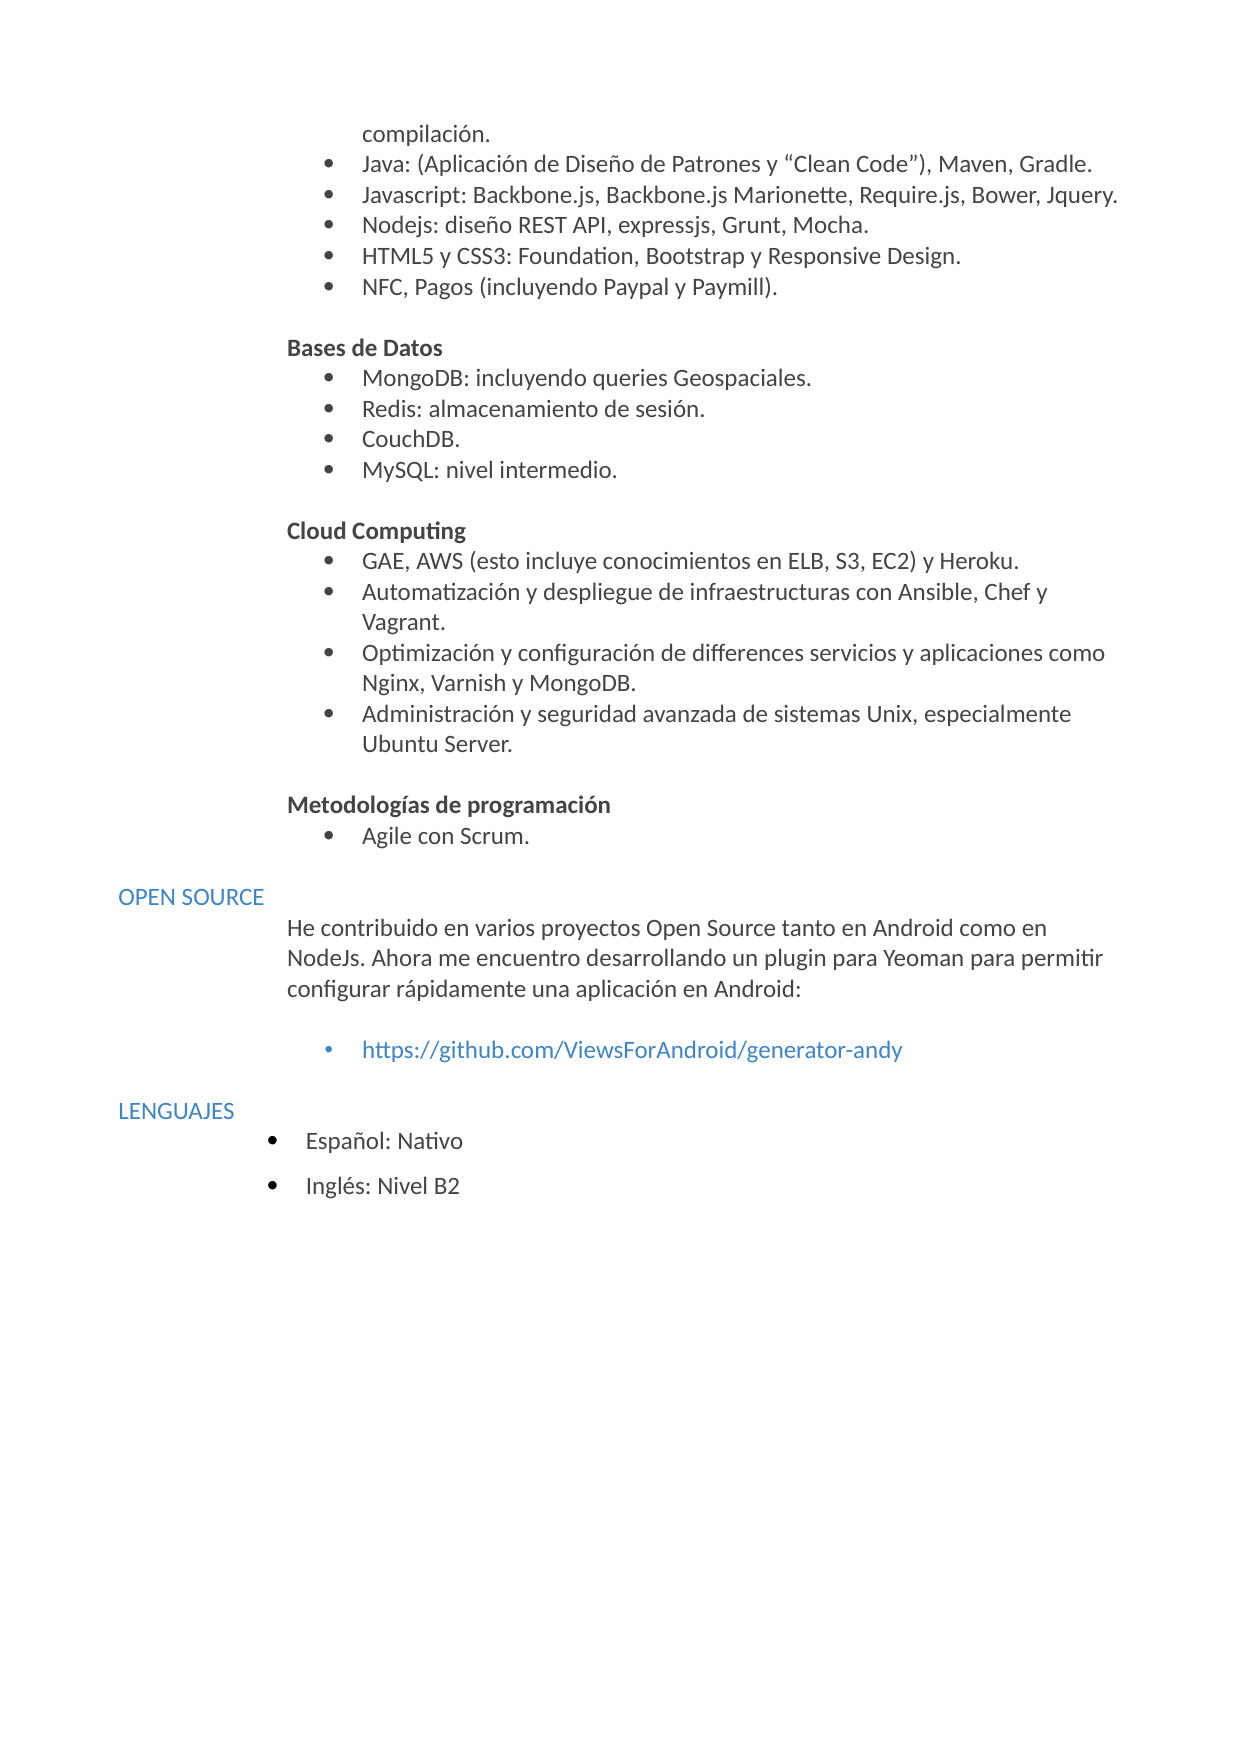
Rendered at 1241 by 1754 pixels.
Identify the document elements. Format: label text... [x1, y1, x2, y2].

list compilación. [324, 118, 1122, 149]
list Javascript: Backbone.js, Backbone.js Marionette, Require.js, Bower, Jquery. [324, 179, 1122, 210]
text OPEN SOURCE [118, 881, 1122, 912]
text LENGUAJES [118, 1095, 1122, 1125]
list Inglés: Nivel B2 [268, 1170, 1122, 1201]
list MongoDB: incluyendo queries Geospaciales. [324, 362, 1122, 393]
list HTML5 y CSS3: Foundation, Bootstrap y Responsive Design. [324, 240, 1122, 271]
list NFC, Pagos (incluyendo Paypal y Paymill). [324, 271, 1122, 301]
list Optimización y configuración de differences servicios y aplicaciones como Nginx, Varnish y MongoDB. [324, 637, 1122, 698]
list CouchDB. [324, 423, 1122, 454]
list Automatización y despliegue de infraestructuras con Ansible, Chef y Vagrant. [324, 576, 1122, 637]
text Cloud Computing [118, 515, 1122, 545]
list Java: (Aplicación de Diseño de Patrones y “Clean Code”), Maven, Gradle. [324, 149, 1122, 179]
list https://github.com/ViewsForAndroid/generator-andy [324, 1034, 1122, 1064]
list MySQL: nivel intermedio. [324, 454, 1122, 484]
text He contribuido en varios proyectos Open Source tanto en Android como en NodeJs. Ahora me encuentro desarrollando un plugin para Yeoman para permitir configurar rápidamente una aplicación en Android: [118, 912, 1122, 1003]
list Administración y seguridad avanzada de sistemas Unix, especialmente Ubuntu Server. [324, 698, 1122, 759]
list Agile con Scrum. [324, 820, 1122, 851]
text Metodologías de programación [118, 789, 1122, 820]
list Español: Nativo [268, 1125, 1122, 1156]
text Bases de Datos [118, 332, 1122, 362]
list GAE, AWS (esto incluye conocimientos en ELB, S3, EC2) y Heroku. [324, 545, 1122, 576]
list Nodejs: diseño REST API, expressjs, Grunt, Mocha. [324, 210, 1122, 240]
list Redis: almacenamiento de sesión. [324, 393, 1122, 423]
